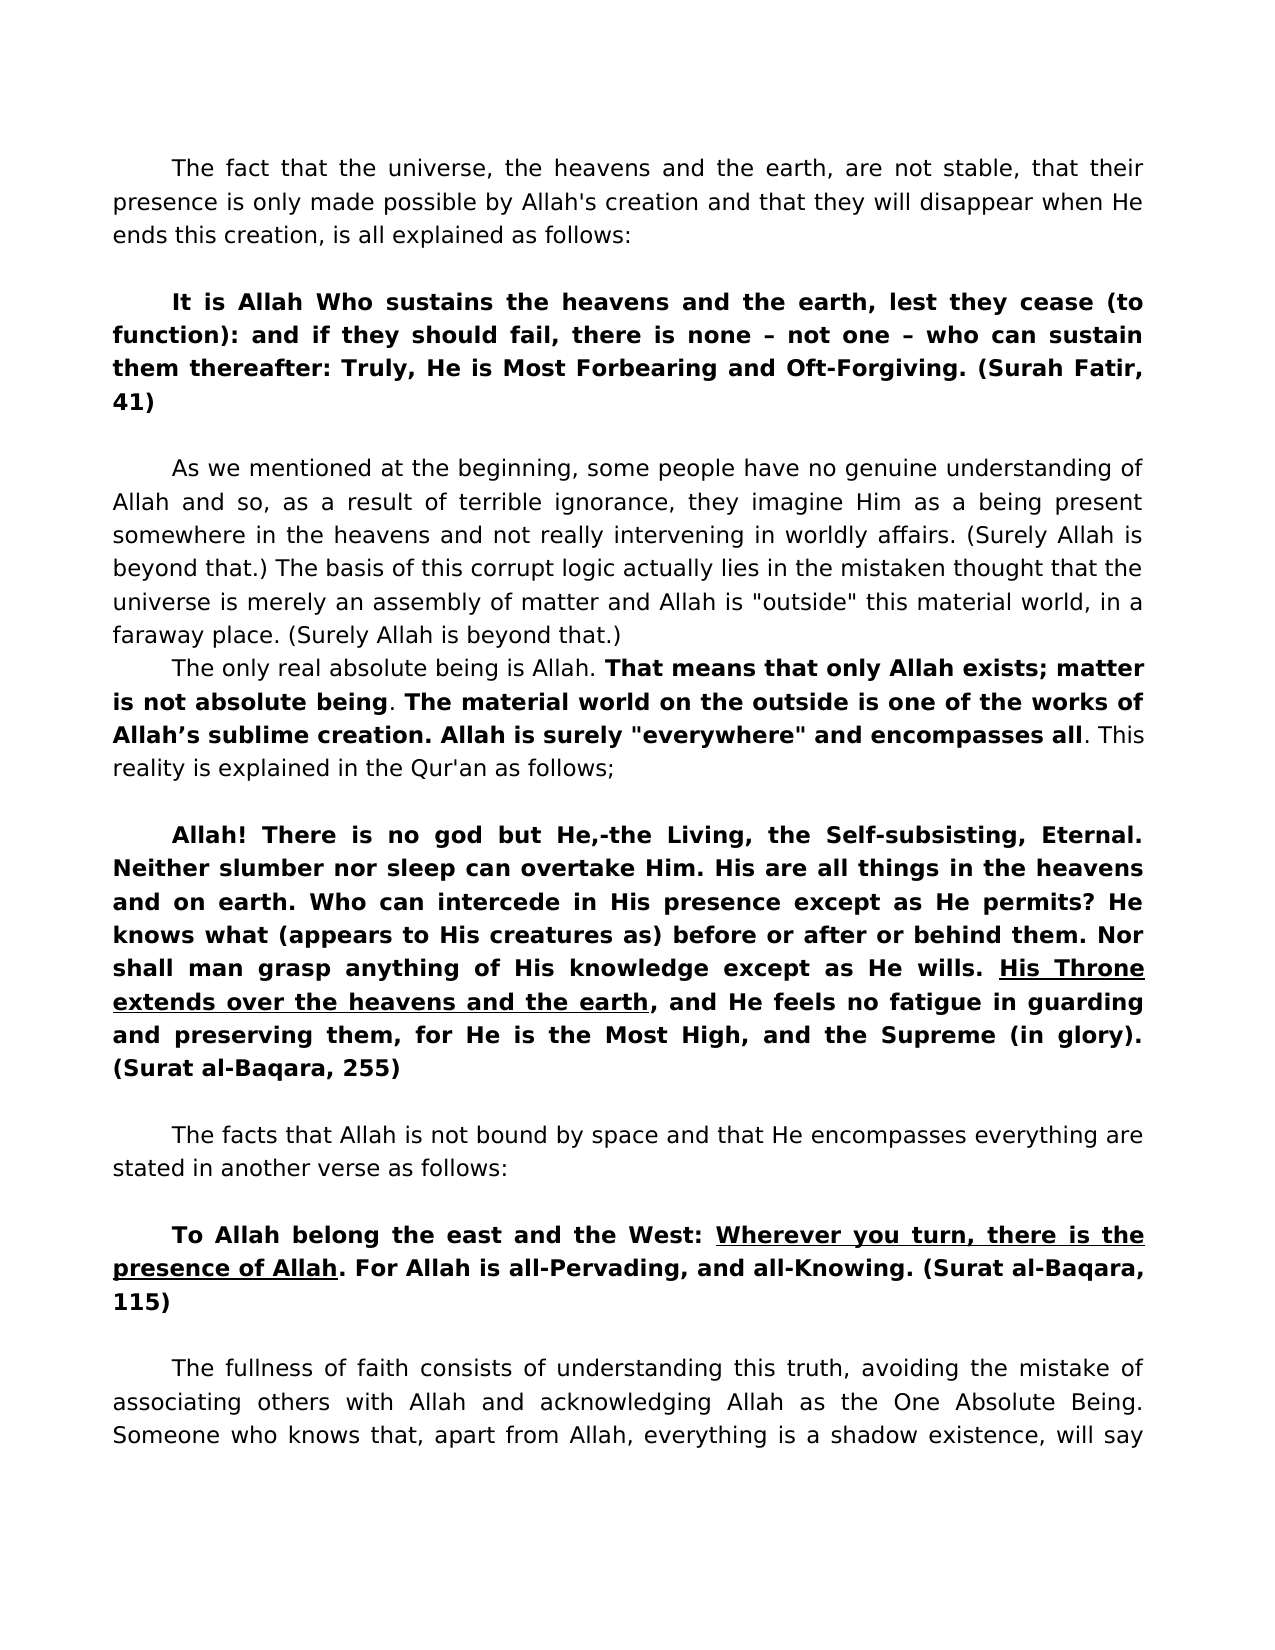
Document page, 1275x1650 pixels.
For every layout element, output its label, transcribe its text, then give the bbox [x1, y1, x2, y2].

text To Allah belong the east and the West: Wherever you turn, there is the presence of Allah. For Allah is all-Pervading, and all-Knowing. (Surat al-Baqara, 115) [112, 1217, 1145, 1317]
text The facts that Allah is not bound by space and that He encompasses everything are stated in another verse as follows: [112, 1117, 1145, 1183]
text As we mentioned at the beginning, some people have no genuine understanding of Allah and so, as a result of terrible ignorance, they imagine Him as a being present somewhere in the heavens and not really intervening in worldly affairs. (Surely Allah is beyond that.) The basis of this corrupt logic actually lies in the mistaken thought that the universe is merely an assembly of matter and Allah is "outside" this material world, in a faraway place. (Surely Allah is beyond that.) [112, 450, 1145, 650]
text It is Allah Who sustains the heavens and the earth, lest they cease (to function): and if they should fail, there is none – not one – who can sustain them thereafter: Truly, He is Most Forbearing and Oft-Forgiving. (Surah Fatir, 41) [112, 283, 1145, 417]
text The fullness of faith consists of understanding this truth, avoiding the mistake of associating others with Allah and acknowledging Allah as the One Absolute Being. Someone who knows that, apart from Allah, everything is a shadow existence, will say [112, 1350, 1145, 1450]
text Allah! There is no god but He,-the Living, the Self-subsisting, Eternal. Neither slumber nor sleep can overtake Him. His are all things in the heavens and on earth. Who can intercede in His presence except as He permits? He knows what (appears to His creatures as) before or after or behind them. Nor shall man grasp anything of His knowledge except as He wills. His Throne extends over the heavens and the earth, and He feels no fatigue in guarding and preserving them, for He is the Most High, and the Supreme (in glory). (Surat al-Baqara, 255) [112, 817, 1145, 1083]
text The only real absolute being is Allah. That means that only Allah exists; matter is not absolute being. The material world on the outside is one of the works of Allah’s sublime creation. Allah is surely "everywhere" and encompasses all. This reality is explained in the Qur'an as follows; [112, 650, 1145, 783]
text The fact that the universe, the heavens and the earth, are not stable, that their presence is only made possible by Allah's creation and that they will disappear when He ends this creation, is all explained as follows: [112, 150, 1145, 250]
